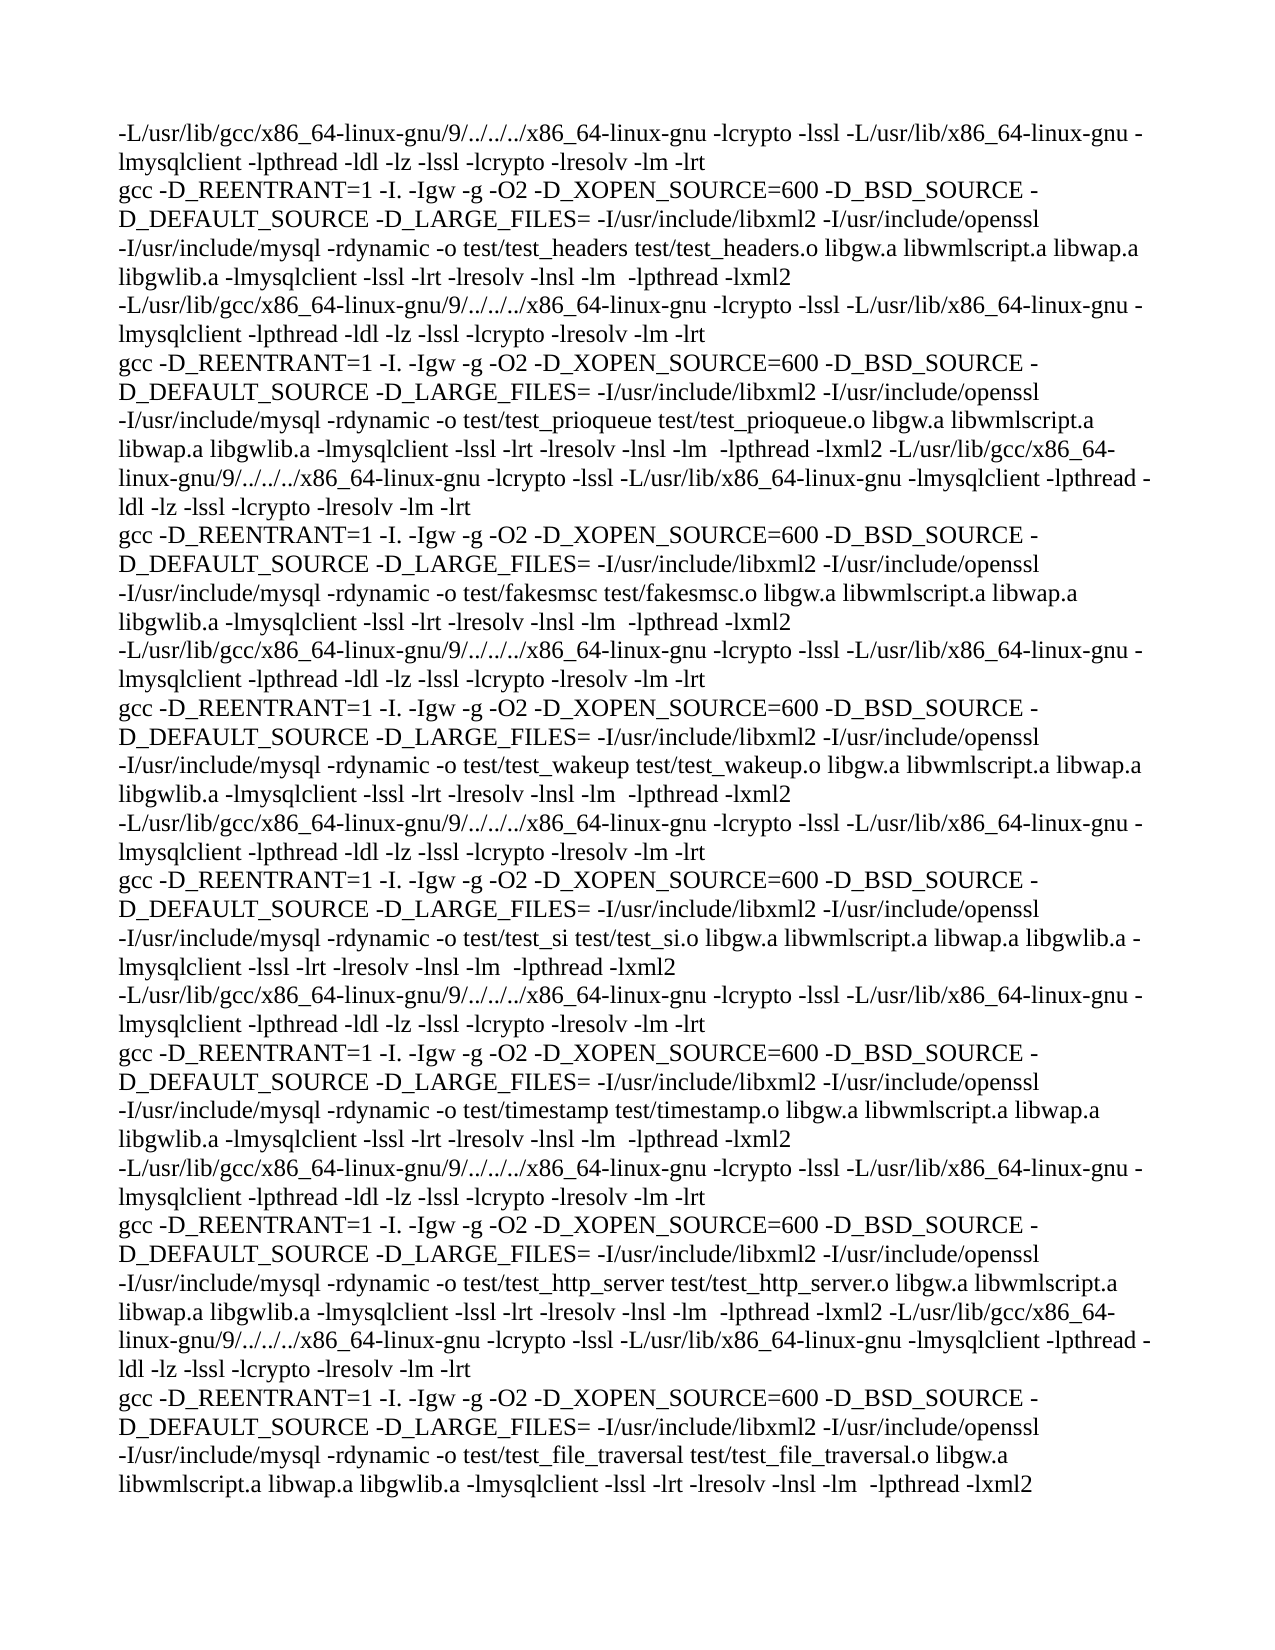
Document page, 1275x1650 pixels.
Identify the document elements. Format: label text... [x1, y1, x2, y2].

text gcc -D_REENTRANT=1 -I. -Igw -g -O2 -D_XOPEN_SOURCE=600 -D_BSD_SOURCE -D_DEFAULT_SOURCE -D_LARGE_FILES= -I/usr/include/libxml2 -I/usr/include/openssl -I/usr/include/mysql -rdynamic -o test/test_headers test/test_headers.o libgw.a libwmlscript.a libwap.a libgwlib.a -lmysqlclient -lssl -lrt -lresolv -lnsl -lm -lpthread -lxml2 -L/usr/lib/gcc/x86_64-linux-gnu/9/../../../x86_64-linux-gnu -lcrypto -lssl -L/usr/lib/x86_64-linux-gnu -lmysqlclient -lpthread -ldl -lz -lssl -lcrypto -lresolv -lm -lrt [118, 176, 1157, 348]
text gcc -D_REENTRANT=1 -I. -Igw -g -O2 -D_XOPEN_SOURCE=600 -D_BSD_SOURCE -D_DEFAULT_SOURCE -D_LARGE_FILES= -I/usr/include/libxml2 -I/usr/include/openssl -I/usr/include/mysql -rdynamic -o test/test_http_server test/test_http_server.o libgw.a libwmlscript.a libwap.a libgwlib.a -lmysqlclient -lssl -lrt -lresolv -lnsl -lm -lpthread -lxml2 -L/usr/lib/gcc/x86_64-linux-gnu/9/../../../x86_64-linux-gnu -lcrypto -lssl -L/usr/lib/x86_64-linux-gnu -lmysqlclient -lpthread -ldl -lz -lssl -lcrypto -lresolv -lm -lrt [118, 1211, 1157, 1383]
text gcc -D_REENTRANT=1 -I. -Igw -g -O2 -D_XOPEN_SOURCE=600 -D_BSD_SOURCE -D_DEFAULT_SOURCE -D_LARGE_FILES= -I/usr/include/libxml2 -I/usr/include/openssl -I/usr/include/mysql -rdynamic -o test/test_prioqueue test/test_prioqueue.o libgw.a libwmlscript.a libwap.a libgwlib.a -lmysqlclient -lssl -lrt -lresolv -lnsl -lm -lpthread -lxml2 -L/usr/lib/gcc/x86_64-linux-gnu/9/../../../x86_64-linux-gnu -lcrypto -lssl -L/usr/lib/x86_64-linux-gnu -lmysqlclient -lpthread -ldl -lz -lssl -lcrypto -lresolv -lm -lrt [118, 348, 1157, 521]
text gcc -D_REENTRANT=1 -I. -Igw -g -O2 -D_XOPEN_SOURCE=600 -D_BSD_SOURCE -D_DEFAULT_SOURCE -D_LARGE_FILES= -I/usr/include/libxml2 -I/usr/include/openssl -I/usr/include/mysql -rdynamic -o test/test_si test/test_si.o libgw.a libwmlscript.a libwap.a libgwlib.a -lmysqlclient -lssl -lrt -lresolv -lnsl -lm -lpthread -lxml2 -L/usr/lib/gcc/x86_64-linux-gnu/9/../../../x86_64-linux-gnu -lcrypto -lssl -L/usr/lib/x86_64-linux-gnu -lmysqlclient -lpthread -ldl -lz -lssl -lcrypto -lresolv -lm -lrt [118, 866, 1157, 1038]
text -L/usr/lib/gcc/x86_64-linux-gnu/9/../../../x86_64-linux-gnu -lcrypto -lssl -L/usr/lib/x86_64-linux-gnu -lmysqlclient -lpthread -ldl -lz -lssl -lcrypto -lresolv -lm -lrt [118, 118, 1157, 176]
text gcc -D_REENTRANT=1 -I. -Igw -g -O2 -D_XOPEN_SOURCE=600 -D_BSD_SOURCE -D_DEFAULT_SOURCE -D_LARGE_FILES= -I/usr/include/libxml2 -I/usr/include/openssl -I/usr/include/mysql -rdynamic -o test/test_wakeup test/test_wakeup.o libgw.a libwmlscript.a libwap.a libgwlib.a -lmysqlclient -lssl -lrt -lresolv -lnsl -lm -lpthread -lxml2 -L/usr/lib/gcc/x86_64-linux-gnu/9/../../../x86_64-linux-gnu -lcrypto -lssl -L/usr/lib/x86_64-linux-gnu -lmysqlclient -lpthread -ldl -lz -lssl -lcrypto -lresolv -lm -lrt [118, 693, 1157, 866]
text gcc -D_REENTRANT=1 -I. -Igw -g -O2 -D_XOPEN_SOURCE=600 -D_BSD_SOURCE -D_DEFAULT_SOURCE -D_LARGE_FILES= -I/usr/include/libxml2 -I/usr/include/openssl -I/usr/include/mysql -rdynamic -o test/fakesmsc test/fakesmsc.o libgw.a libwmlscript.a libwap.a libgwlib.a -lmysqlclient -lssl -lrt -lresolv -lnsl -lm -lpthread -lxml2 -L/usr/lib/gcc/x86_64-linux-gnu/9/../../../x86_64-linux-gnu -lcrypto -lssl -L/usr/lib/x86_64-linux-gnu -lmysqlclient -lpthread -ldl -lz -lssl -lcrypto -lresolv -lm -lrt [118, 521, 1157, 693]
text gcc -D_REENTRANT=1 -I. -Igw -g -O2 -D_XOPEN_SOURCE=600 -D_BSD_SOURCE -D_DEFAULT_SOURCE -D_LARGE_FILES= -I/usr/include/libxml2 -I/usr/include/openssl -I/usr/include/mysql -rdynamic -o test/timestamp test/timestamp.o libgw.a libwmlscript.a libwap.a libgwlib.a -lmysqlclient -lssl -lrt -lresolv -lnsl -lm -lpthread -lxml2 -L/usr/lib/gcc/x86_64-linux-gnu/9/../../../x86_64-linux-gnu -lcrypto -lssl -L/usr/lib/x86_64-linux-gnu -lmysqlclient -lpthread -ldl -lz -lssl -lcrypto -lresolv -lm -lrt [118, 1038, 1157, 1211]
text gcc -D_REENTRANT=1 -I. -Igw -g -O2 -D_XOPEN_SOURCE=600 -D_BSD_SOURCE -D_DEFAULT_SOURCE -D_LARGE_FILES= -I/usr/include/libxml2 -I/usr/include/openssl -I/usr/include/mysql -rdynamic -o test/test_file_traversal test/test_file_traversal.o libgw.a libwmlscript.a libwap.a libgwlib.a -lmysqlclient -lssl -lrt -lresolv -lnsl -lm -lpthread -lxml2 [118, 1383, 1157, 1498]
